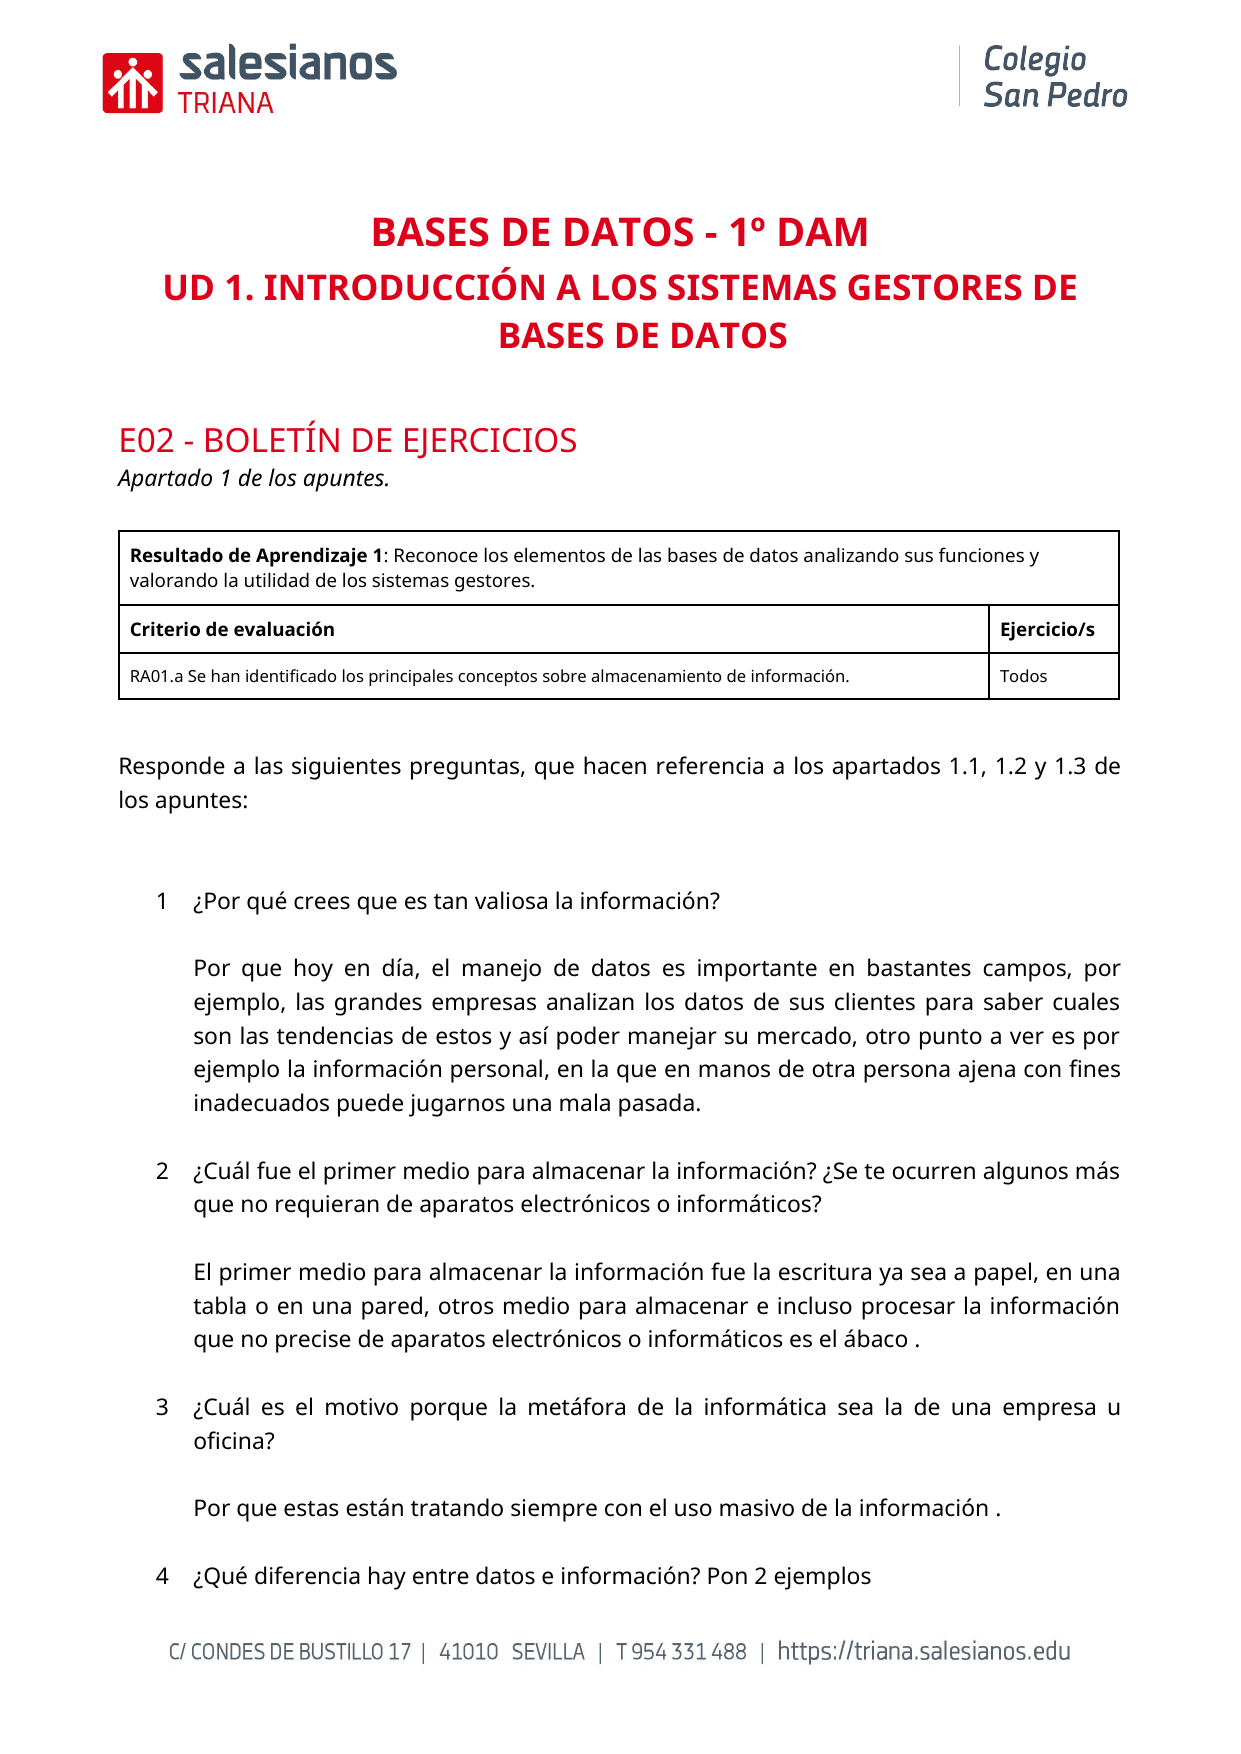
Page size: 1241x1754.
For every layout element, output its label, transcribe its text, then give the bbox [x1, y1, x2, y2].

table_cell RA01.a Se han identificado los principales conceptos sobre almacenamiento de información. [120, 654, 988, 698]
list ¿Cuál es el motivo porque la metáfora de la informática sea la de una empresa u oficina? [156, 1391, 1122, 1456]
table_cell Todos [990, 654, 1118, 698]
picture [0, 1632, 1241, 1699]
text Apartado 1 de los apuntes. [118, 462, 1122, 493]
subtitle BASES DE DATOS - 1º DAM [118, 204, 1122, 258]
list ¿Qué diferencia hay entre datos e información? Pon 2 ejemplos [156, 1560, 1122, 1591]
table_cell Ejercicio/s [990, 606, 1118, 652]
subtitle UD 1. INTRODUCCIÓN A LOS SISTEMAS GESTORES DE BASES DE DATOS [118, 262, 1122, 359]
text Por que estas están tratando siempre con el uso masivo de la información . [156, 1492, 1122, 1523]
text Responde a las siguientes preguntas, que hacen referencia a los apartados 1.1, 1.2 y 1.3 de los apuntes: [118, 750, 1122, 815]
subtitle E02 - BOLETÍN DE EJERCICIOS [118, 417, 1122, 462]
text Por que hoy en día, el manejo de datos es importante en bastantes campos, por ejemplo, las grandes empresas analizan los datos de sus clientes para saber cuales son las tendencias de estos y así poder manejar su mercado, otro punto a ver es por ejemplo la información personal, en la que en manos de otra persona ajena con fines inadecuados puede jugarnos una mala pasada. [156, 952, 1122, 1118]
picture [951, 32, 1136, 122]
text El primer medio para almacenar la información fue la escritura ya sea a papel, en una tabla o en una pared, otros medio para almacenar e incluso procesar la información que no precise de aparatos electrónicos o informáticos es el ábaco . [156, 1256, 1122, 1355]
table_header Resultado de Aprendizaje 1: Reconoce los elementos de las bases de datos analizando sus funciones y valorando la utilidad de los sistemas gestores. [120, 532, 1118, 603]
list ¿Por qué crees que es tan valiosa la información? [156, 885, 1122, 916]
picture [93, 28, 402, 125]
table_cell Criterio de evaluación [120, 606, 988, 652]
list ¿Cuál fue el primer medio para almacenar la información? ¿Se te ocurren algunos más que no requieran de aparatos electrónicos o informáticos? [156, 1155, 1122, 1220]
